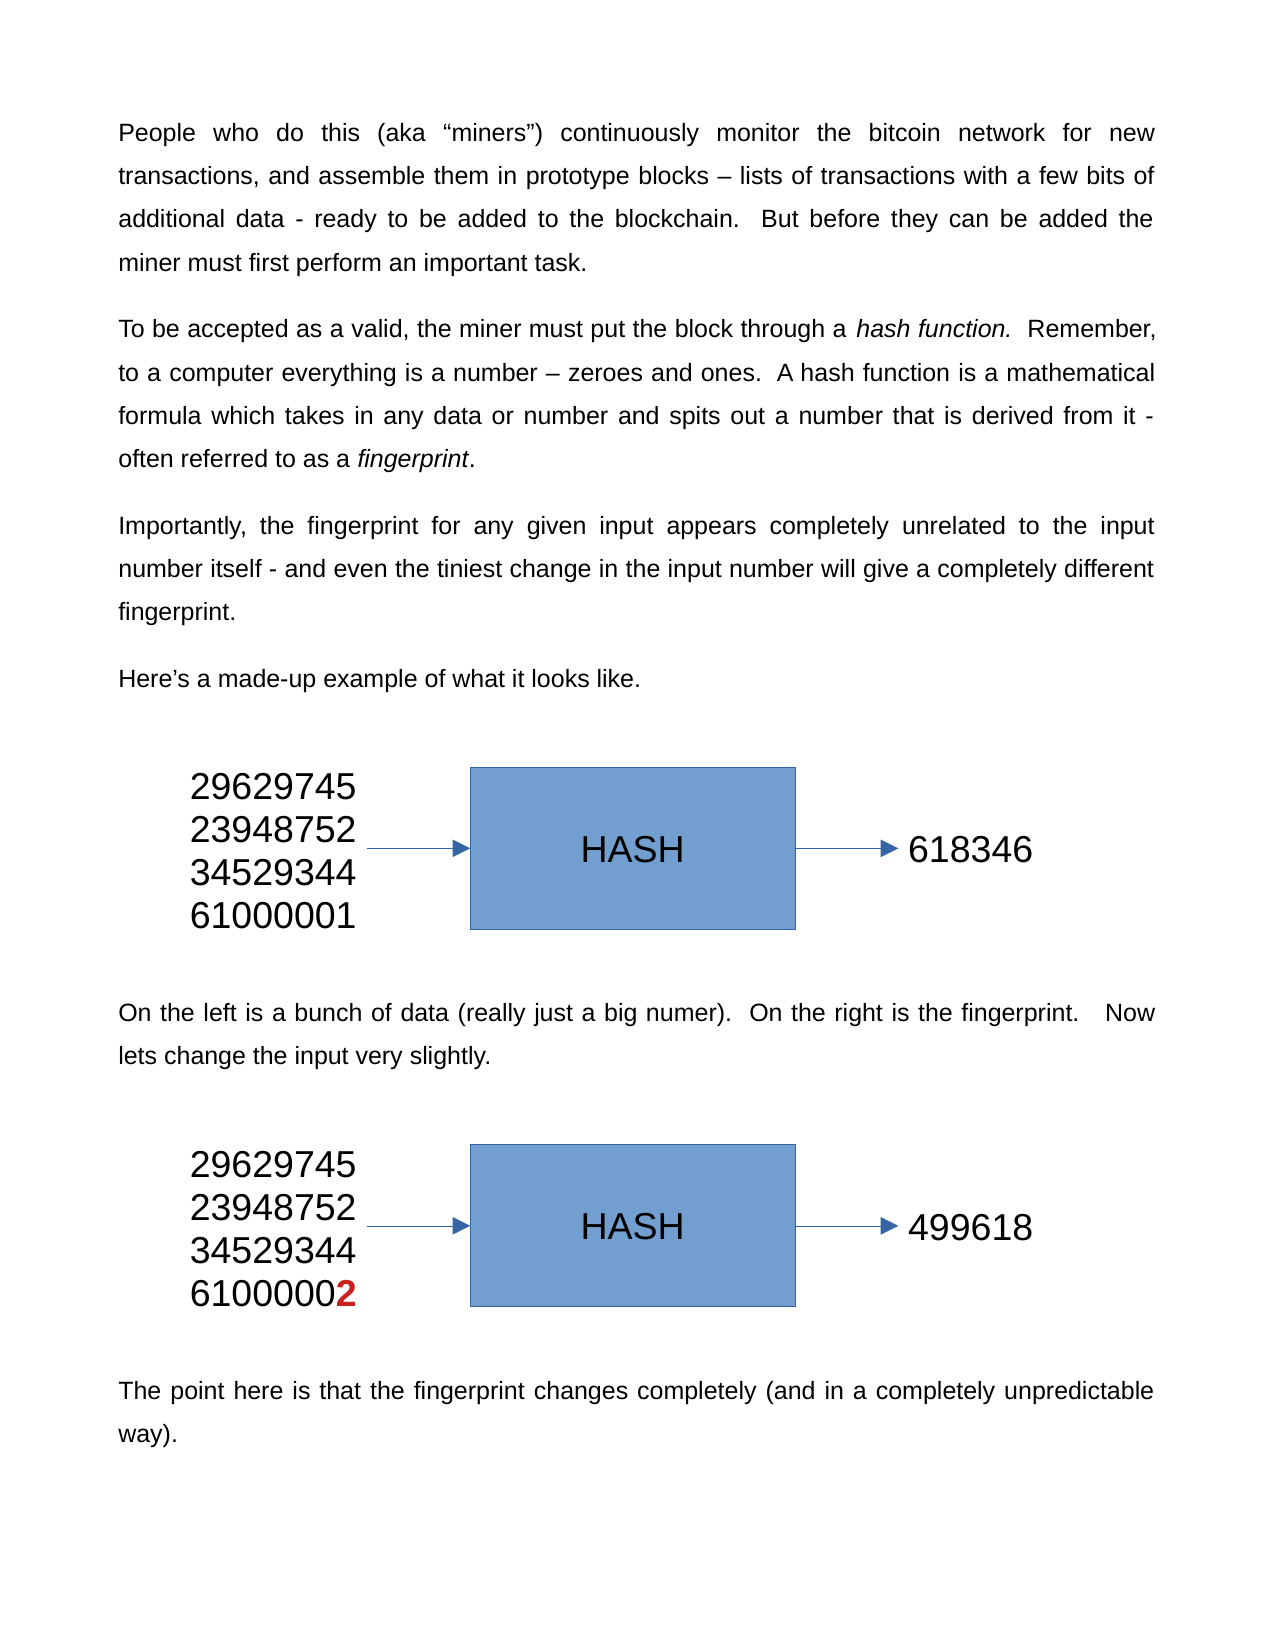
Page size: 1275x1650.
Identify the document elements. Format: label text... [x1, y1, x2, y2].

text To be accepted as a valid, the miner must put the block through a hash function. Remember, to a computer everything is a number – zeroes and ones. A hash function is a mathematical formula which takes in any data or number and spits out a number that is derived from it - often referred to as a fingerprint. [118, 314, 1157, 472]
text On the left is a bunch of data (really just a big numer). On the right is the fingerprint. Now lets change the input very slightly. [118, 998, 1157, 1070]
text The point here is that the fingerprint changes completely (and in a completely unpredictable way). [118, 1376, 1157, 1447]
text Importantly, the fingerprint for any given input appears completely unrelated to the input number itself - and even the tiniest change in the input number will give a completely different fingerprint. [118, 511, 1157, 626]
text People who do this (aka “miners”) continuously monitor the bitcoin network for new transactions, and assemble them in prototype blocks – lists of transactions with a few bits of additional data - ready to be added to the blockchain. But before they can be added the miner must first perform an important task. [118, 118, 1157, 276]
text Here’s a made-up example of what it looks like. [118, 664, 1157, 692]
